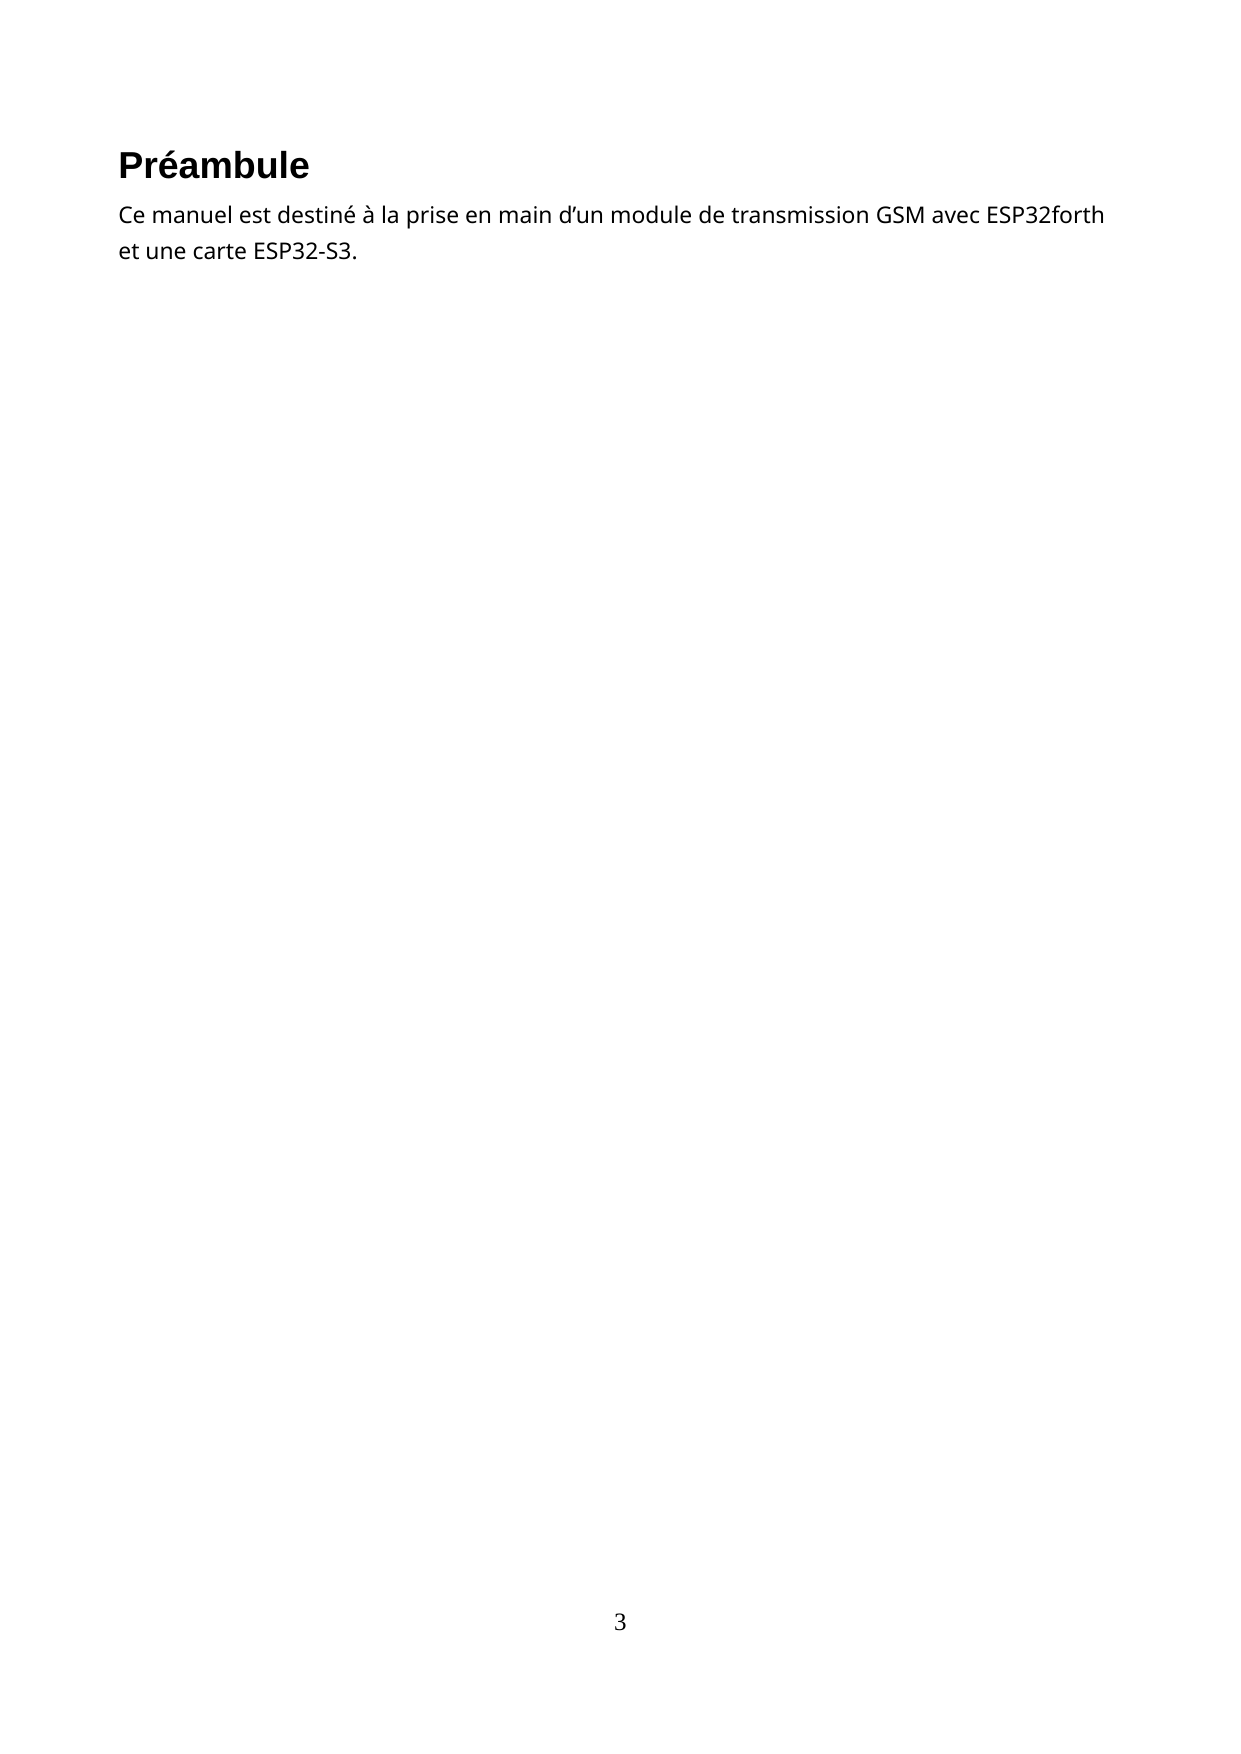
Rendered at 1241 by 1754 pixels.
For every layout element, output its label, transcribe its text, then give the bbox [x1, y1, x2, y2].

text Ce manuel est destiné à la prise en main d’un module de transmission GSM avec ESP32forth et une carte ESP32-S3. [118, 199, 1122, 266]
subtitle Préambule [118, 143, 1122, 186]
